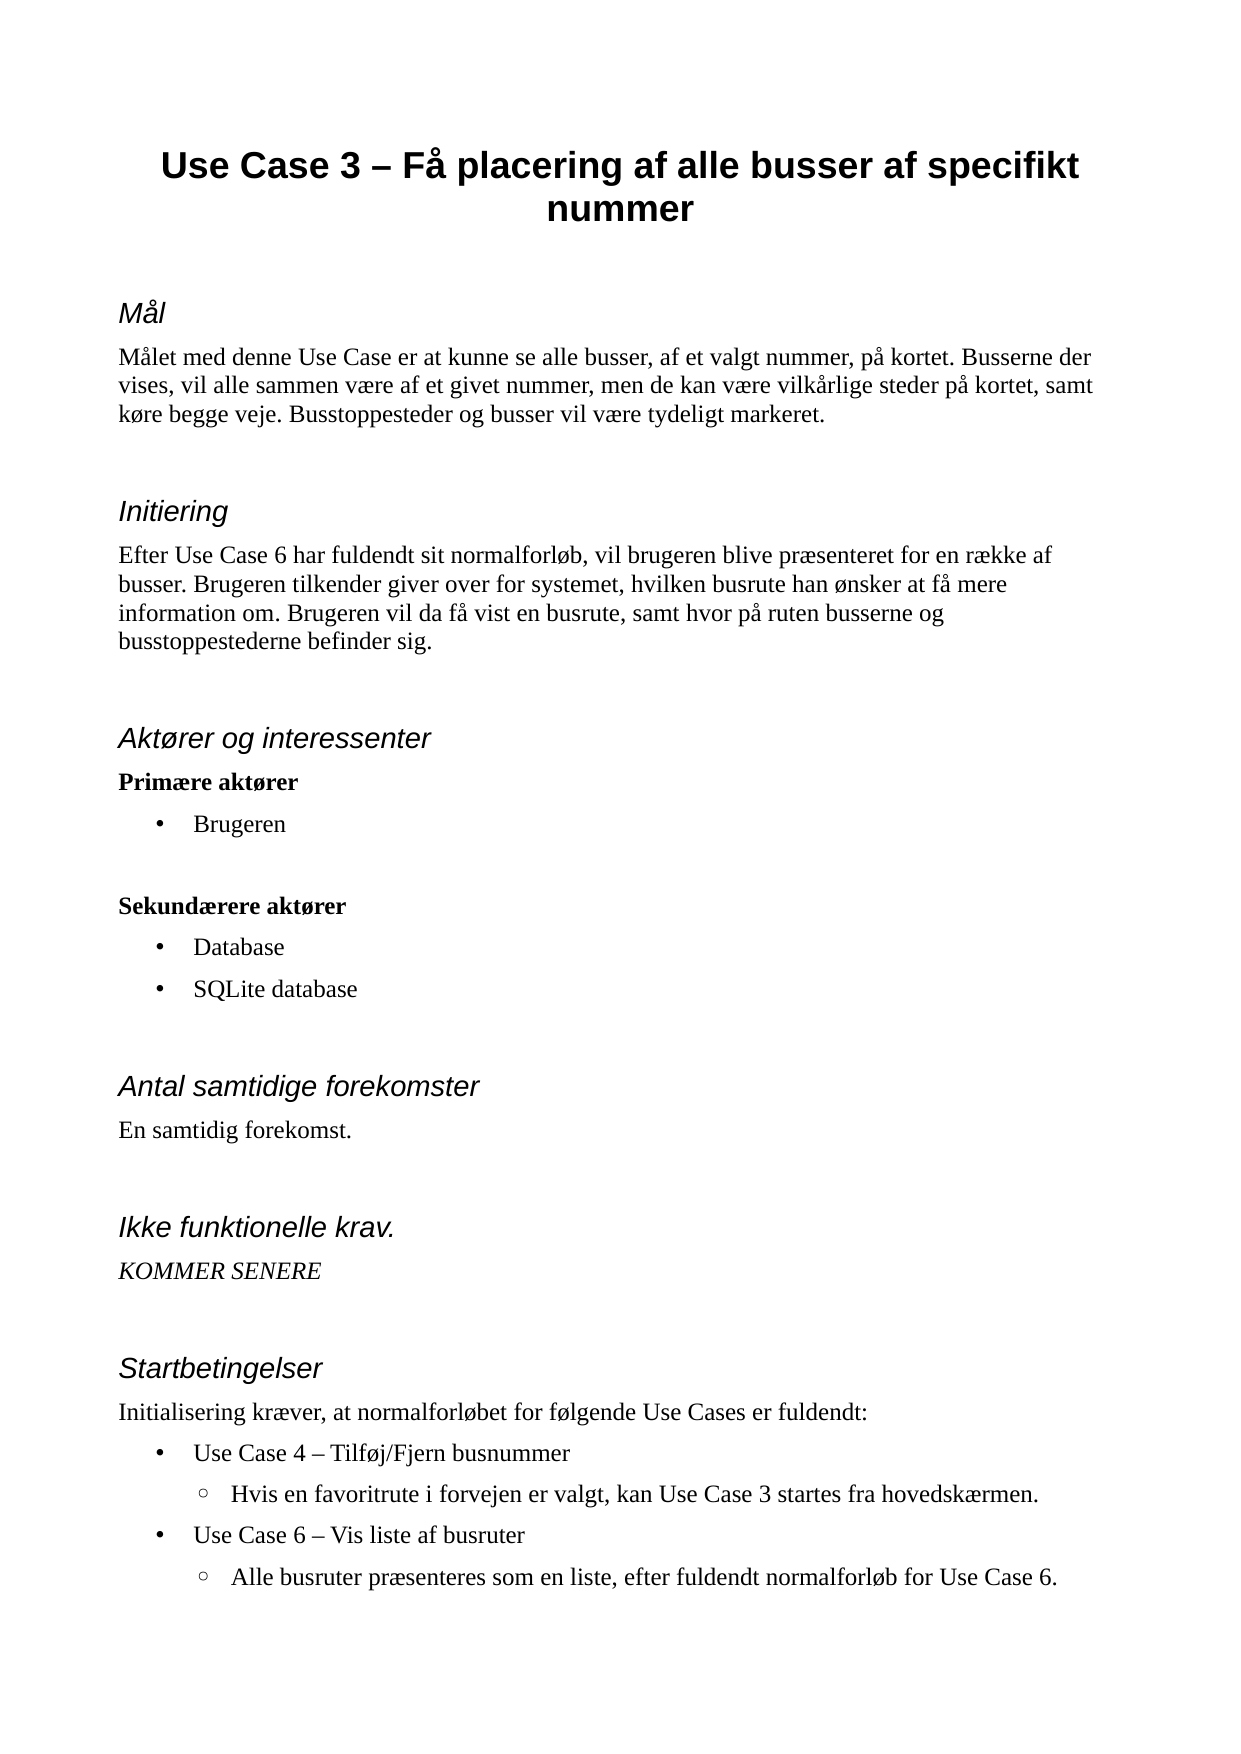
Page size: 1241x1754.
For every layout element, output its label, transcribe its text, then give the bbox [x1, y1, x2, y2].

subtitle Initiering [118, 494, 1122, 528]
text Primære aktører [118, 767, 1122, 796]
list Brugeren [156, 809, 1122, 837]
subtitle Startbetingelser [118, 1351, 1122, 1384]
subtitle Ikke funktionelle krav. [118, 1210, 1122, 1243]
list Database [156, 932, 1122, 961]
text Initialisering kræver, at normalforløbet for følgende Use Cases er fuldendt: [118, 1397, 1122, 1426]
list Hvis en favoritrute i forvejen er valgt, kan Use Case 3 startes fra hovedskærmen. [193, 1479, 1122, 1508]
text Efter Use Case 6 har fuldendt sit normalforløb, vil brugeren blive præsenteret for en række af busser. Brugeren tilkender giver over for systemet, hvilken busrute han ønsker at få mere information om. Brugeren vil da få vist en busrute, samt hvor på ruten busserne og busstoppestederne befinder sig. [118, 540, 1122, 655]
text En samtidig forekomst. [118, 1115, 1122, 1143]
subtitle Antal samtidige forekomster [118, 1069, 1122, 1102]
list Use Case 4 – Tilføj/Fjern busnummer [156, 1438, 1122, 1467]
text KOMMER SENERE [118, 1256, 1122, 1284]
title Use Case 3 – Få placering af alle busser af specifikt nummer [118, 143, 1122, 229]
subtitle Aktører og interessenter [118, 721, 1122, 755]
list Alle busruter præsenteres som en liste, efter fuldendt normalforløb for Use Case 6. [193, 1562, 1122, 1591]
list Use Case 6 – Vis liste af busruter [156, 1521, 1122, 1549]
text Målet med denne Use Case er at kunne se alle busser, af et valgt nummer, på kortet. Busserne der vises, vil alle sammen være af et givet nummer, men de kan være vilkårlige steder på kortet, samt køre begge veje. Busstoppesteder og busser vil være tydeligt markeret. [118, 342, 1122, 428]
subtitle Mål [118, 296, 1122, 329]
list SQLite database [156, 974, 1122, 1002]
text Sekundærere aktører [118, 891, 1122, 920]
